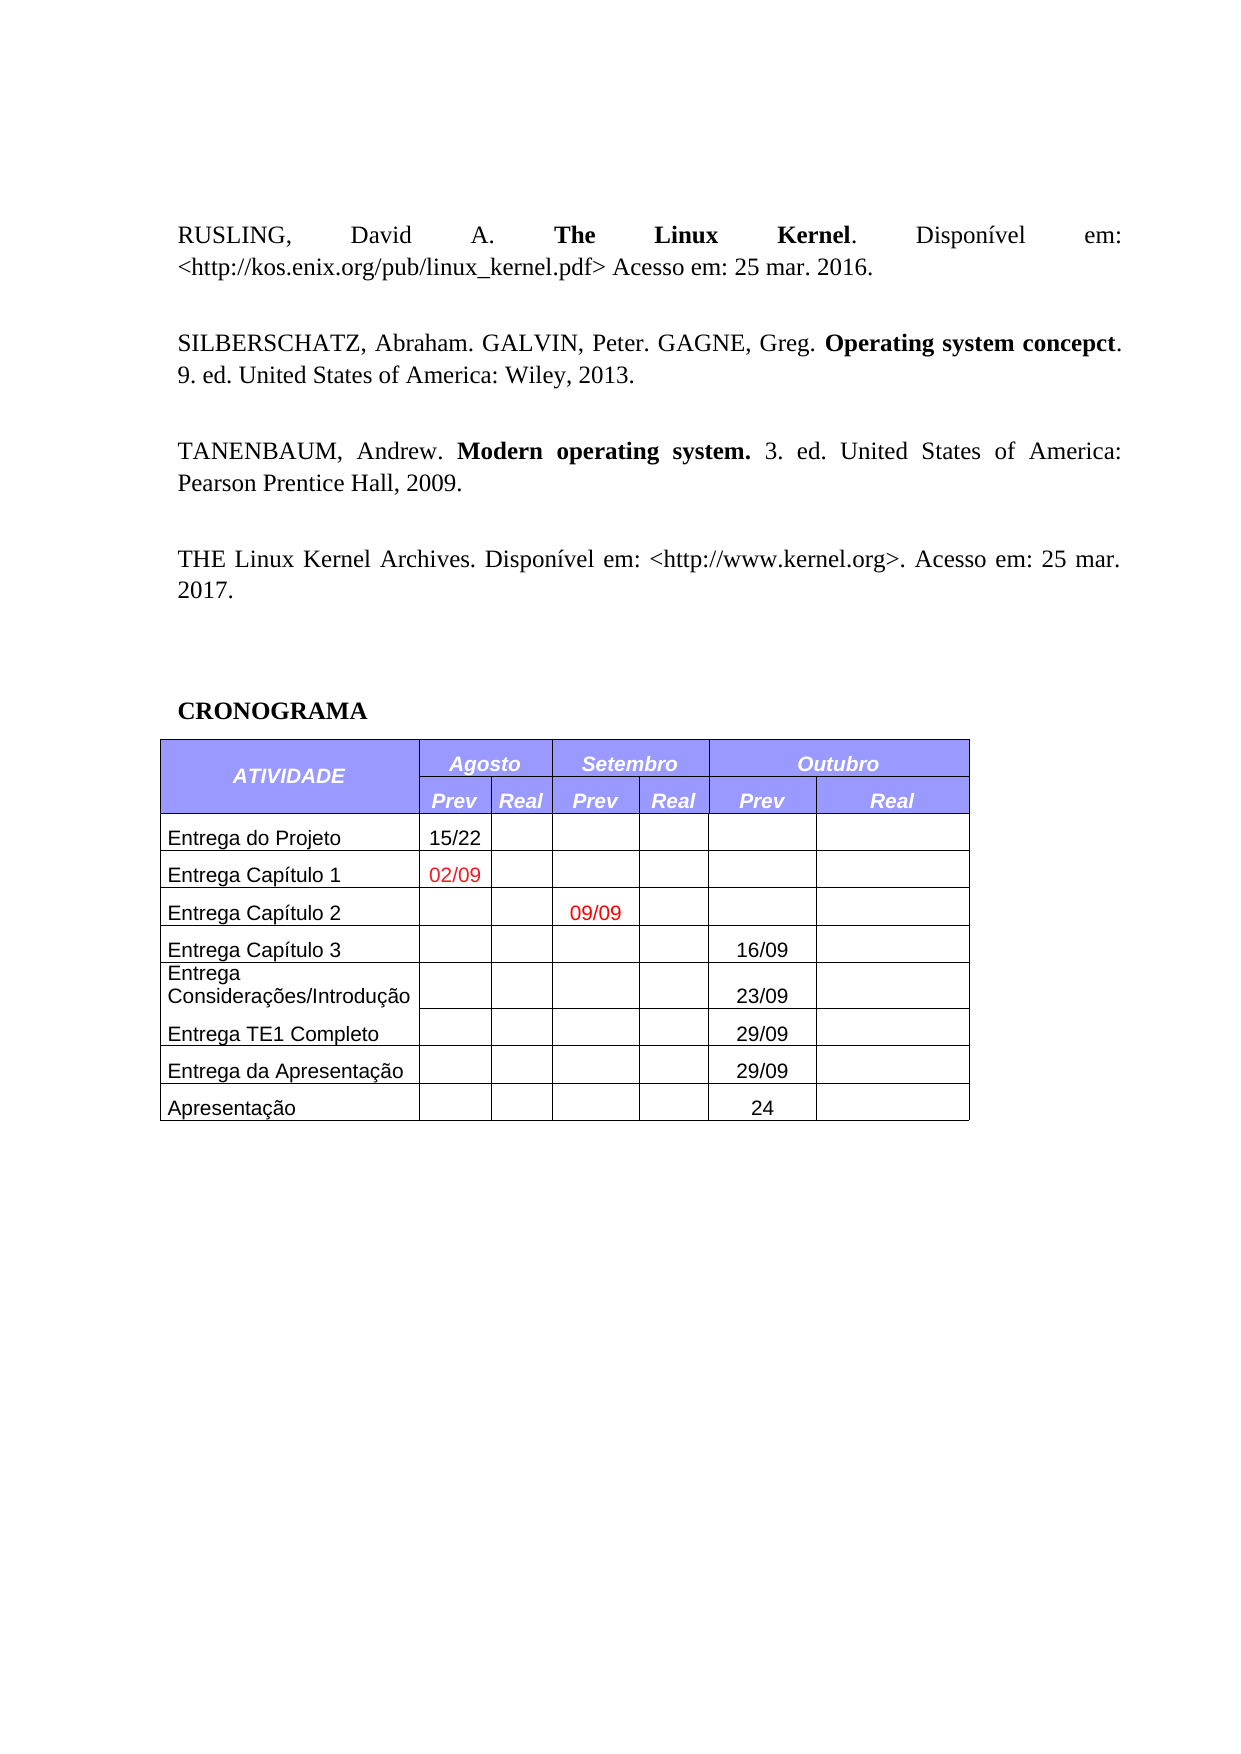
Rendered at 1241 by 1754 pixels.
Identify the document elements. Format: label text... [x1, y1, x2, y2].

table_cell [553, 851, 639, 887]
table_cell 15/22 [420, 814, 491, 850]
table_cell [420, 1084, 491, 1120]
table_cell Real [492, 777, 552, 813]
table_cell Entrega do Projeto [161, 814, 419, 850]
table_cell 09/09 [553, 888, 639, 924]
table_cell Prev [553, 777, 639, 813]
table_cell 29/09 [709, 1046, 816, 1083]
table_cell 02/09 [420, 851, 491, 887]
table_cell [817, 963, 969, 1008]
table_cell [553, 1046, 639, 1083]
table_cell [492, 814, 552, 850]
table_cell [817, 851, 969, 887]
table_header Outubro [710, 740, 969, 776]
table_cell [640, 814, 708, 850]
table_cell Prev [420, 777, 491, 813]
table_cell [817, 1009, 969, 1045]
table_cell [640, 1009, 708, 1045]
table_cell [817, 1084, 969, 1120]
table_cell Entrega Considerações/Introdução [161, 963, 419, 1008]
table_cell Apresentação [161, 1084, 419, 1120]
table_cell [492, 963, 552, 1008]
table_cell Entrega da Apresentação [161, 1046, 419, 1083]
table_cell [420, 888, 491, 924]
table_cell [492, 1009, 552, 1045]
table_cell [553, 1009, 639, 1045]
table_cell Real [817, 777, 969, 813]
text SILBERSCHATZ, Abraham. GALVIN, Peter. GAGNE, Greg. Operating system concepct. 9. ed. United States of America: Wiley, 2013. [177, 329, 1122, 389]
table_cell [492, 1084, 552, 1120]
table_cell [817, 814, 969, 850]
table_cell [553, 963, 639, 1008]
table_cell [420, 1009, 491, 1045]
text CRONOGRAMA [177, 697, 1122, 725]
text TANENBAUM, Andrew. Modern operating system. 3. ed. United States of America: Pearson Prentice Hall, 2009. [177, 437, 1122, 497]
table_cell [420, 963, 491, 1008]
table_cell 24 [709, 1084, 816, 1120]
table_cell [492, 926, 552, 962]
table_header ATIVIDADE [161, 740, 419, 813]
table_cell [640, 851, 708, 887]
table_cell [640, 926, 708, 962]
table_cell Entrega Capítulo 3 [161, 926, 419, 962]
table_cell [553, 814, 639, 850]
table_cell 23/09 [709, 963, 816, 1008]
table_cell [640, 888, 708, 924]
table_cell Prev [710, 777, 816, 813]
table_cell [709, 888, 816, 924]
table_cell [817, 888, 969, 924]
table_header Agosto [420, 740, 552, 776]
table_cell 29/09 [709, 1009, 816, 1045]
table_cell [492, 888, 552, 924]
table_cell Entrega Capítulo 1 [161, 851, 419, 887]
table_cell Entrega Capítulo 2 [161, 888, 419, 924]
text THE Linux Kernel Archives. Disponível em: <http://www.kernel.org>. Acesso em: 25 mar. 2017. [177, 545, 1122, 604]
text RUSLING, David A. The Linux Kernel. Disponível em: <http://kos.enix.org/pub/linux_kernel.pdf> Acesso em: 25 mar. 2016. [177, 221, 1122, 281]
table_cell [817, 926, 969, 962]
table_cell 16/09 [709, 926, 816, 962]
table_cell [709, 814, 816, 850]
table_header Setembro [553, 740, 709, 776]
table_cell Entrega TE1 Completo [161, 1008, 419, 1045]
table_cell [640, 1046, 708, 1083]
table_cell [640, 963, 708, 1008]
table_cell [492, 1046, 552, 1083]
table_cell [553, 1084, 639, 1120]
table_cell [492, 851, 552, 887]
table_cell [553, 926, 639, 962]
table_cell [709, 851, 816, 887]
table_cell [420, 926, 491, 962]
table_cell [817, 1046, 969, 1083]
table_cell [420, 1046, 491, 1083]
table_cell [640, 1084, 708, 1120]
table_cell Real [640, 777, 709, 813]
